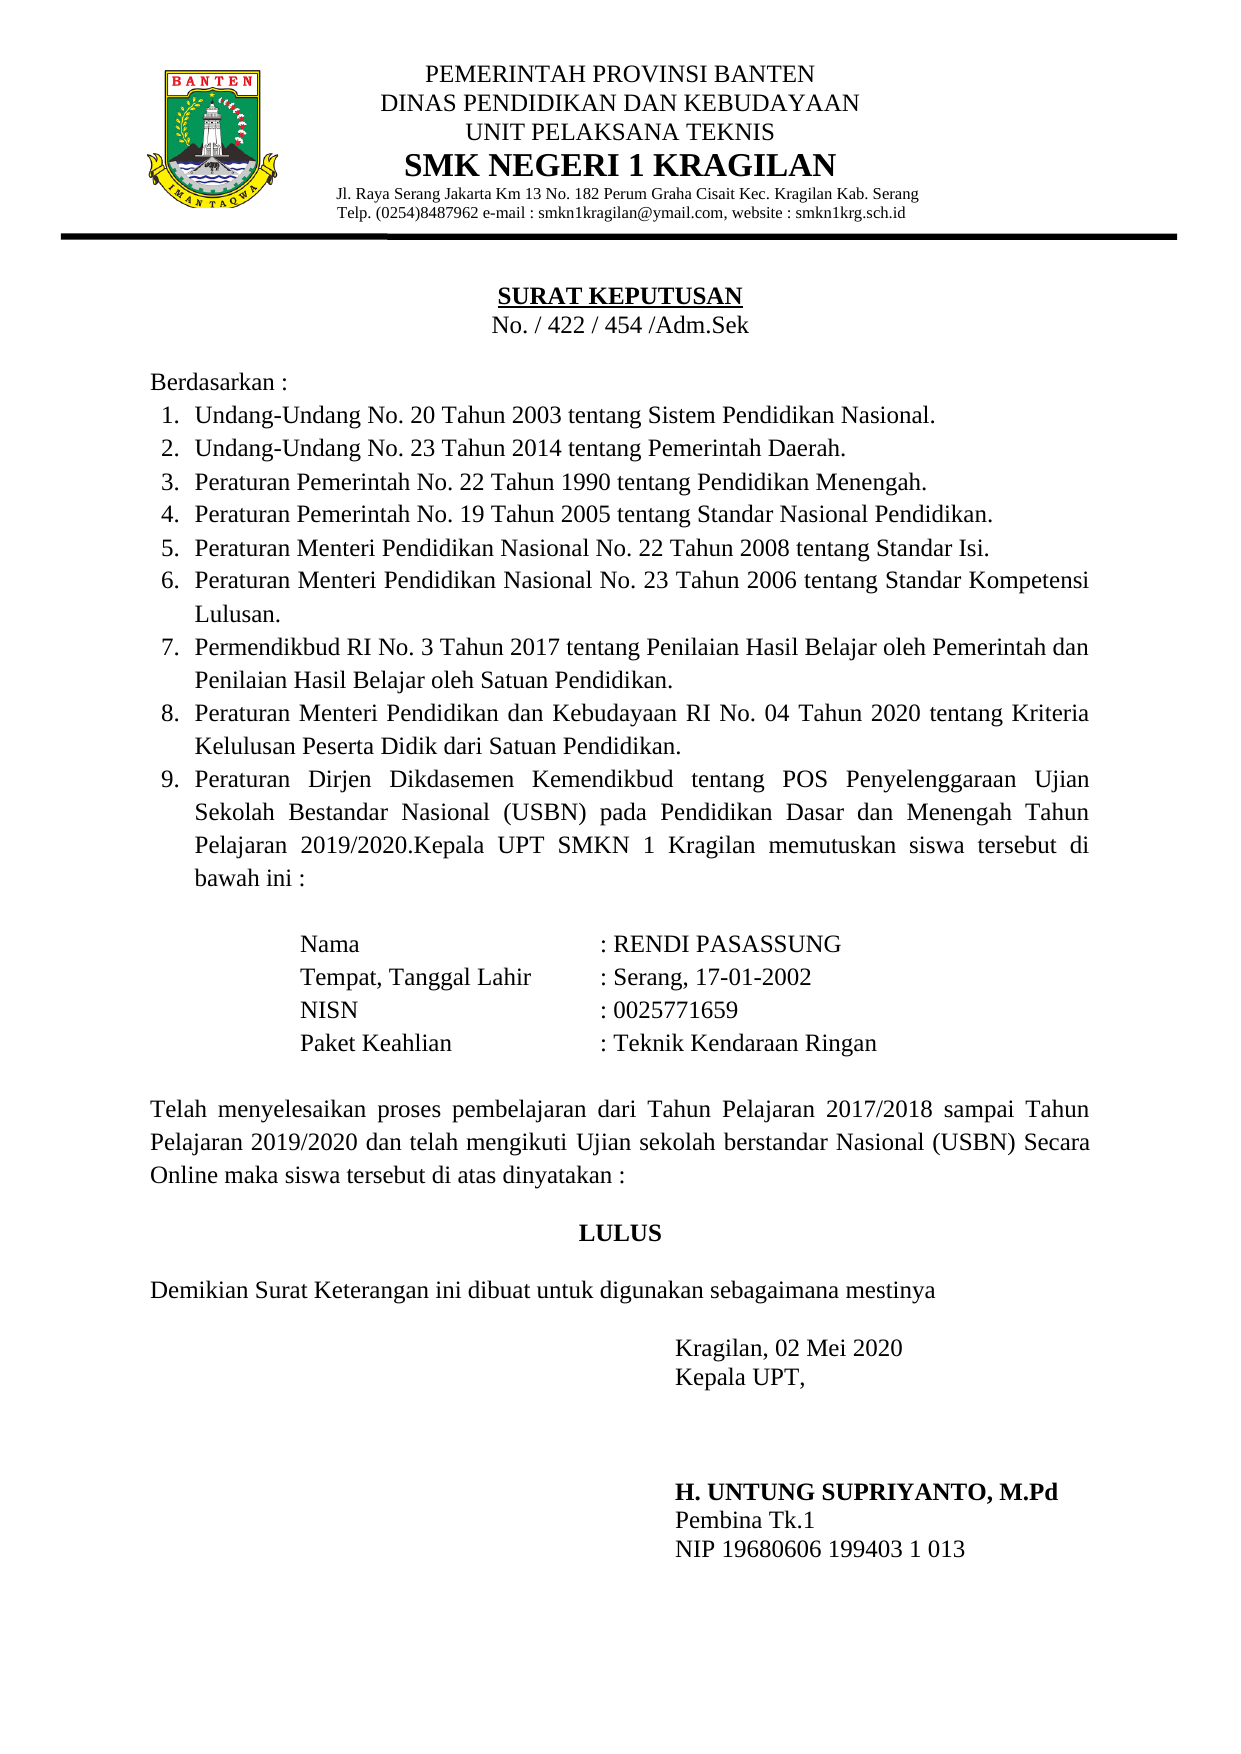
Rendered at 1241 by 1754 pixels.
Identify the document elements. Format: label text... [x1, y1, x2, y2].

text LULUS [150, 1218, 1090, 1247]
text H. UNTUNG SUPRIYANTO, M.Pd [150, 1477, 1090, 1506]
text Tempat, Tanggal Lahir : Serang, 17-01-2002 [150, 962, 1090, 991]
text Paket Keahlian : Teknik Kendaraan Ringan [150, 1028, 1090, 1057]
list Permendikbud RI No. 3 Tahun 2017 tentang Penilaian Hasil Belajar oleh Pemerintah dan Penilaian Hasil Belajar oleh Satuan Pendidikan. [179, 632, 1090, 693]
picture [146, 70, 279, 208]
list Peraturan Pemerintah No. 22 Tahun 1990 tentang Pendidikan Menengah. [179, 467, 1090, 495]
list Peraturan Menteri Pendidikan Nasional No. 22 Tahun 2008 tentang Standar Isi. [179, 533, 1090, 561]
text Nama : RENDI PASASSUNG [150, 929, 1090, 958]
text Kepala UPT, [150, 1362, 1090, 1391]
list Peraturan Pemerintah No. 19 Tahun 2005 tentang Standar Nasional Pendidikan. [179, 499, 1090, 528]
text SURAT KEPUTUSAN [150, 281, 1090, 310]
text NISN : 0025771659 [150, 995, 1090, 1024]
text Telah menyelesaikan proses pembelajaran dari Tahun Pelajaran 2017/2018 sampai Tahun Pelajaran 2019/2020 dan telah mengikuti Ujian sekolah berstandar Nasional (USBN) Secara Online maka siswa tersebut di atas dinyatakan : [150, 1094, 1090, 1189]
text No. / 422 / 454 /Adm.Sek [150, 310, 1090, 339]
text Kragilan, 02 Mei 2020 [150, 1333, 1090, 1362]
list Peraturan Menteri Pendidikan Nasional No. 23 Tahun 2006 tentang Standar Kompetensi Lulusan. [179, 566, 1090, 627]
list Peraturan Menteri Pendidikan dan Kebudayaan RI No. 04 Tahun 2020 tentang Kriteria Kelulusan Peserta Didik dari Satuan Pendidikan. [179, 698, 1090, 759]
text Demikian Surat Keterangan ini dibuat untuk digunakan sebagaimana mestinya [150, 1276, 1090, 1304]
text Pembina Tk.1 [150, 1506, 1090, 1534]
text NIP 19680606 199403 1 013 [150, 1534, 1090, 1563]
list Undang-Undang No. 20 Tahun 2003 tentang Sistem Pendidikan Nasional. [179, 401, 1090, 429]
list Undang-Undang No. 23 Tahun 2014 tentang Pemerintah Daerah. [179, 433, 1090, 462]
text Berdasarkan : [150, 367, 1090, 396]
list Peraturan Dirjen Dikdasemen Kemendikbud tentang POS Penyelenggaraan Ujian Sekolah Bestandar Nasional (USBN) pada Pendidikan Dasar dan Menengah Tahun Pelajaran 2019/2020.Kepala UPT SMKN 1 Kragilan memutuskan siswa tersebut di bawah ini : [179, 764, 1090, 892]
